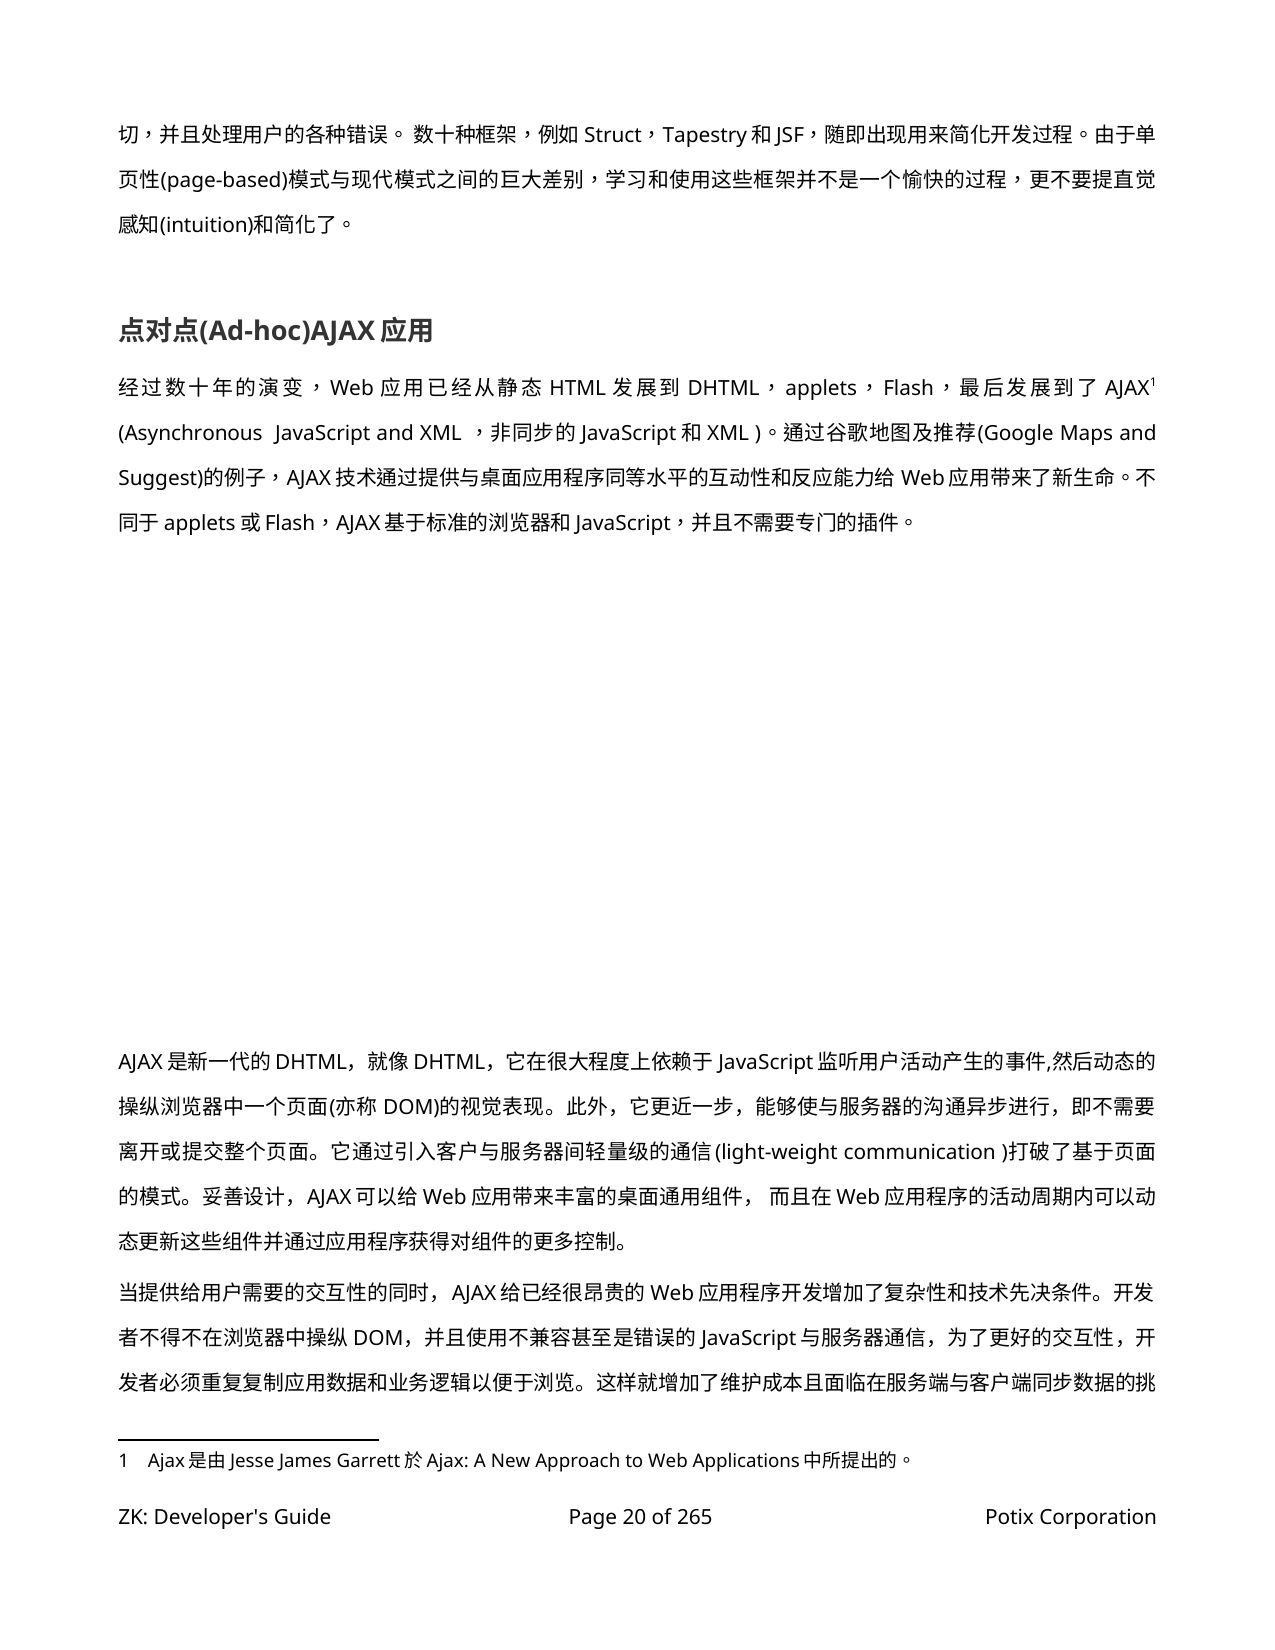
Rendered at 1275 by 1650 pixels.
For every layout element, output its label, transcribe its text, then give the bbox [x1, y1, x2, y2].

text AJAX是新一代的DHTML，就像DHTML，它在很大程度上依赖于JavaScript监听用户活动产生的事件,然后动态的操纵浏览器中一个页面(亦称 DOM)的视觉表现。此外，它更近一步，能够使与服务器的沟通异步进行，即不需要离开或提交整个页面。它通过引入客户与服务器间轻量级的通信(light-weight communication )打破了基于页面的模式。妥善设计，AJAX可以给Web应用带来丰富的桌面通用组件， 而且在Web应用程序的活动周期内可以动态更新这些组件并通过应用程序获得对组件的更多控制。 [118, 1046, 1157, 1256]
text Ajax是由Jesse James Garrett於Ajax: A New Approach to Web Applications中所提出的。 [118, 1446, 1157, 1473]
text 当提供给用户需要的交互性的同时，AJAX给已经很昂贵的Web应用程序开发增加了复杂性和技术先决条件。开发者不得不在浏览器中操纵DOM，并且使用不兼容甚至是错误的JavaScript与服务器通信，为了更好的交互性，开发者必须重复复制应用数据和业务逻辑以便于浏览。这样就增加了维护成本且面临在服务端与客户端同步数据的挑 [118, 1276, 1157, 1396]
text 切，并且处理用户的各种错误。 数十种框架，例如Struct，Tapestry和JSF，随即出现用来简化开发过程。由于单页性(page-based)模式与现代模式之间的巨大差别，学习和使用这些框架并不是一个愉快的过程，更不要提直觉感知(intuition)和简化了。 [118, 118, 1157, 238]
text 经过数十年的演变，Web应用已经从静态HTML发展到DHTML，applets，Flash，最后发展到了AJAX (Asynchronous JavaScript and XML ，非同步的JavaScript和XML )。通过谷歌地图及推荐(Google Maps and Suggest)的例子，AJAX技术通过提供与桌面应用程序同等水平的互动性和反应能力给Web应用带来了新生命。不同于applets或Flash，AJAX基于标准的浏览器和JavaScript，并且不需要专门的插件。 [118, 372, 1157, 537]
subtitle 点对点(Ad-hoc)AJAX应用 [118, 309, 1157, 348]
